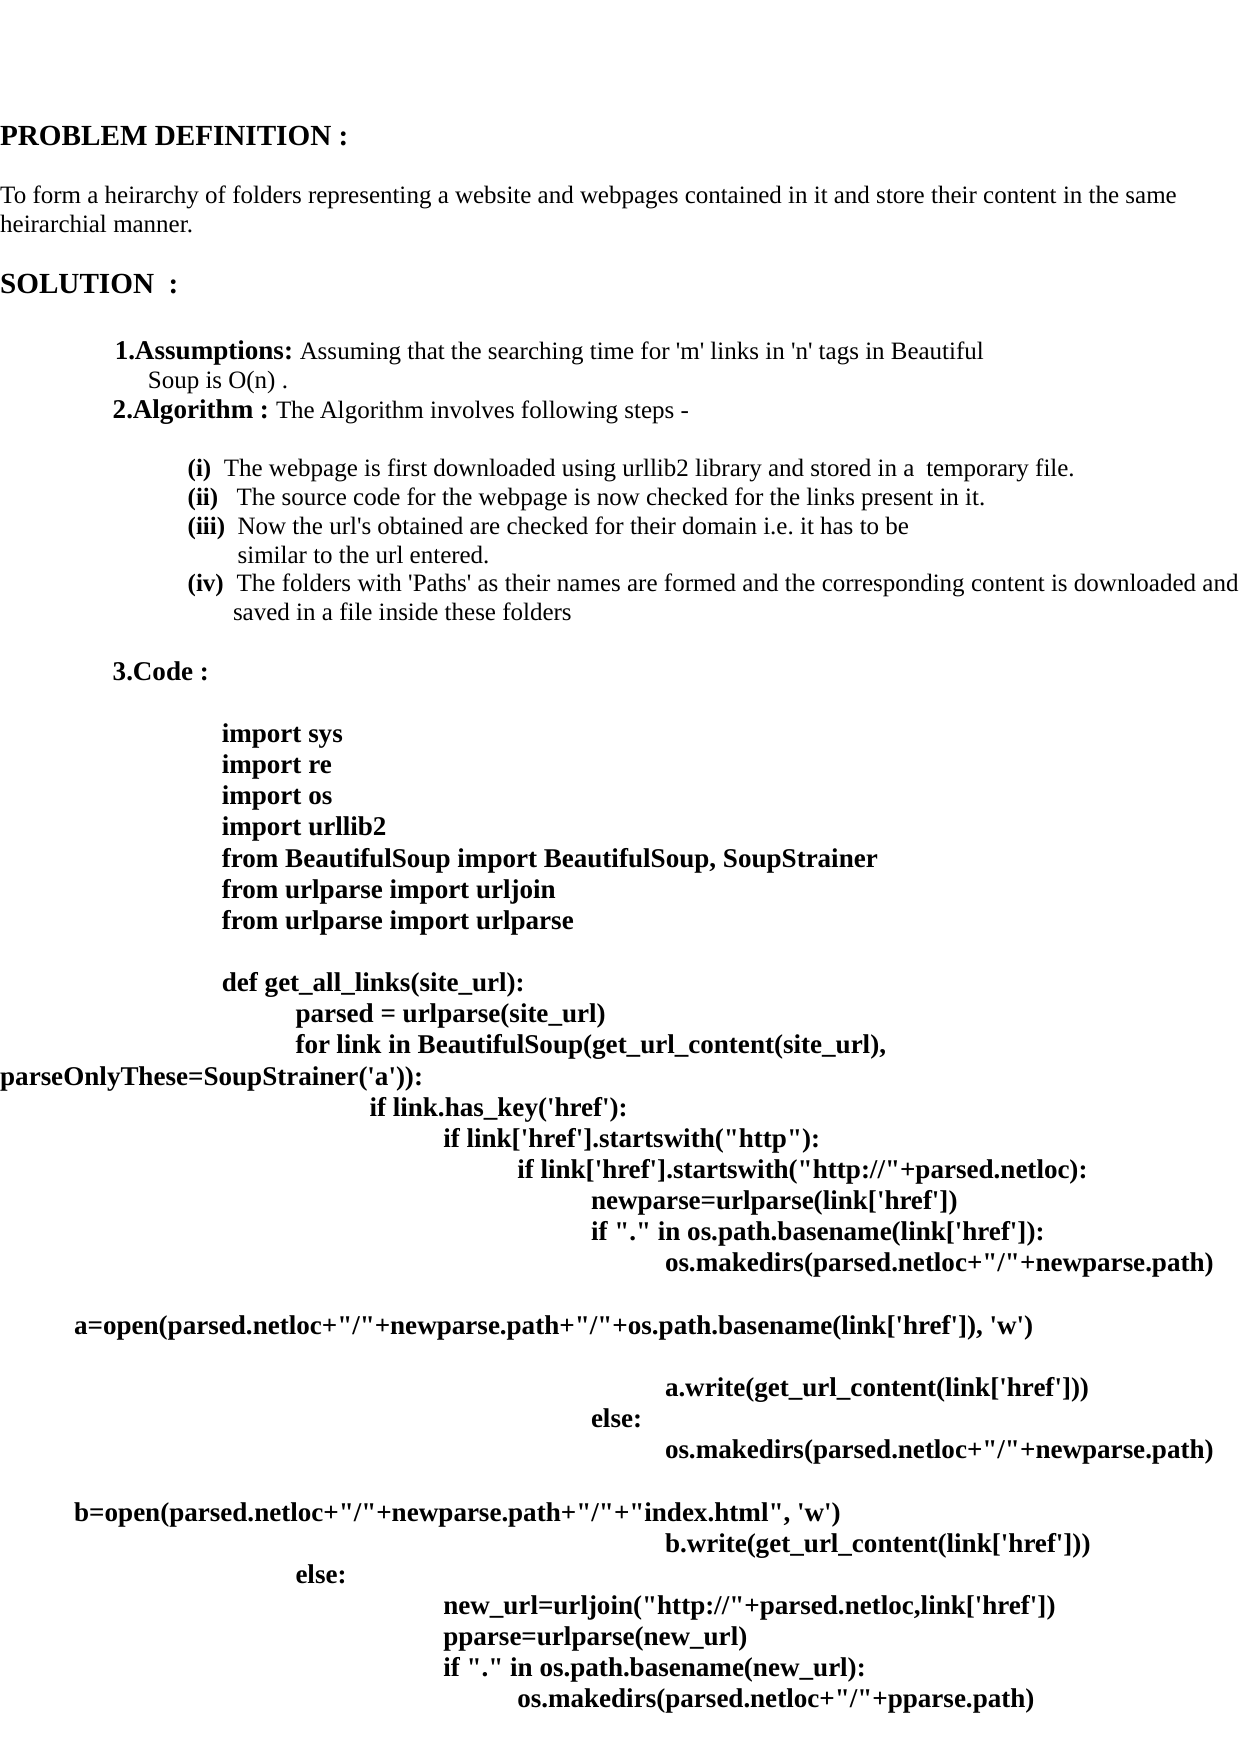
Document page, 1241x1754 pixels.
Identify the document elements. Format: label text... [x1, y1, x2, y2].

list 3.Code : [75, 655, 1240, 686]
text if "." in os.path.basename(new_url): [0, 1651, 1240, 1683]
text os.makedirs(parsed.netloc+"/"+newparse.path) [0, 1247, 1240, 1278]
text from urlparse import urljoin [0, 873, 1240, 904]
text b=open(parsed.netloc+"/"+newparse.path+"/"+"index.html", 'w') [0, 1464, 1240, 1527]
text os.makedirs(parsed.netloc+"/"+pparse.path) [0, 1683, 1240, 1714]
text b.write(get_url_content(link['href'])) [0, 1527, 1240, 1558]
text import urllib2 [0, 811, 1240, 842]
text os.makedirs(parsed.netloc+"/"+newparse.path) [0, 1433, 1240, 1464]
list (ii) The source code for the webpage is now checked for the links present in it. (iii) Now the url's obtained are checked for their domain i.e. it has to be [150, 482, 1240, 540]
text else: [0, 1558, 1240, 1589]
text import sys [0, 717, 1240, 748]
text To form a heirarchy of folders representing a website and webpages contained in it and store their content in the same heirarchial manner. SOLUTION : [0, 180, 1240, 300]
text new_url=urljoin("http://"+parsed.netloc,link['href']) [0, 1589, 1240, 1620]
text newparse=urlparse(link['href']) [0, 1184, 1240, 1215]
text parsed = urlparse(site_url) [0, 997, 1240, 1028]
text from urlparse import urlparse [0, 904, 1240, 935]
text a=open(parsed.netloc+"/"+newparse.path+"/"+os.path.basename(link['href']), 'w') [0, 1278, 1240, 1340]
list (i) The webpage is first downloaded using urllib2 library and stored in a temporary file. [150, 453, 1240, 482]
text PROBLEM DEFINITION : [0, 118, 1240, 152]
text def get_all_links(site_url): [0, 966, 1240, 997]
text from BeautifulSoup import BeautifulSoup, SoupStrainer [0, 842, 1240, 873]
text if link['href'].startswith("http"): [0, 1122, 1240, 1153]
text 2.Algorithm : The Algorithm involves following steps - [0, 394, 1240, 425]
text if link.has_key('href'): [0, 1091, 1240, 1122]
text else: [0, 1402, 1240, 1433]
text import re [0, 748, 1240, 779]
text a.write(get_url_content(link['href'])) [0, 1371, 1240, 1402]
text if "." in os.path.basename(link['href']): [0, 1215, 1240, 1247]
text 1.Assumptions: Assuming that the searching time for 'm' links in 'n' tags in Beautiful Soup is O(n) . [0, 334, 1240, 394]
list (iv) The folders with 'Paths' as their names are formed and the corresponding content is downloaded and saved in a file inside these folders [150, 568, 1240, 626]
text pparse=urlparse(new_url) [0, 1620, 1240, 1651]
text import os [0, 779, 1240, 811]
list similar to the url entered. [150, 540, 1240, 568]
text for link in BeautifulSoup(get_url_content(site_url), parseOnlyThese=SoupStrainer('a')): [0, 1028, 1240, 1091]
text if link['href'].startswith("http://"+parsed.netloc): [0, 1153, 1240, 1184]
